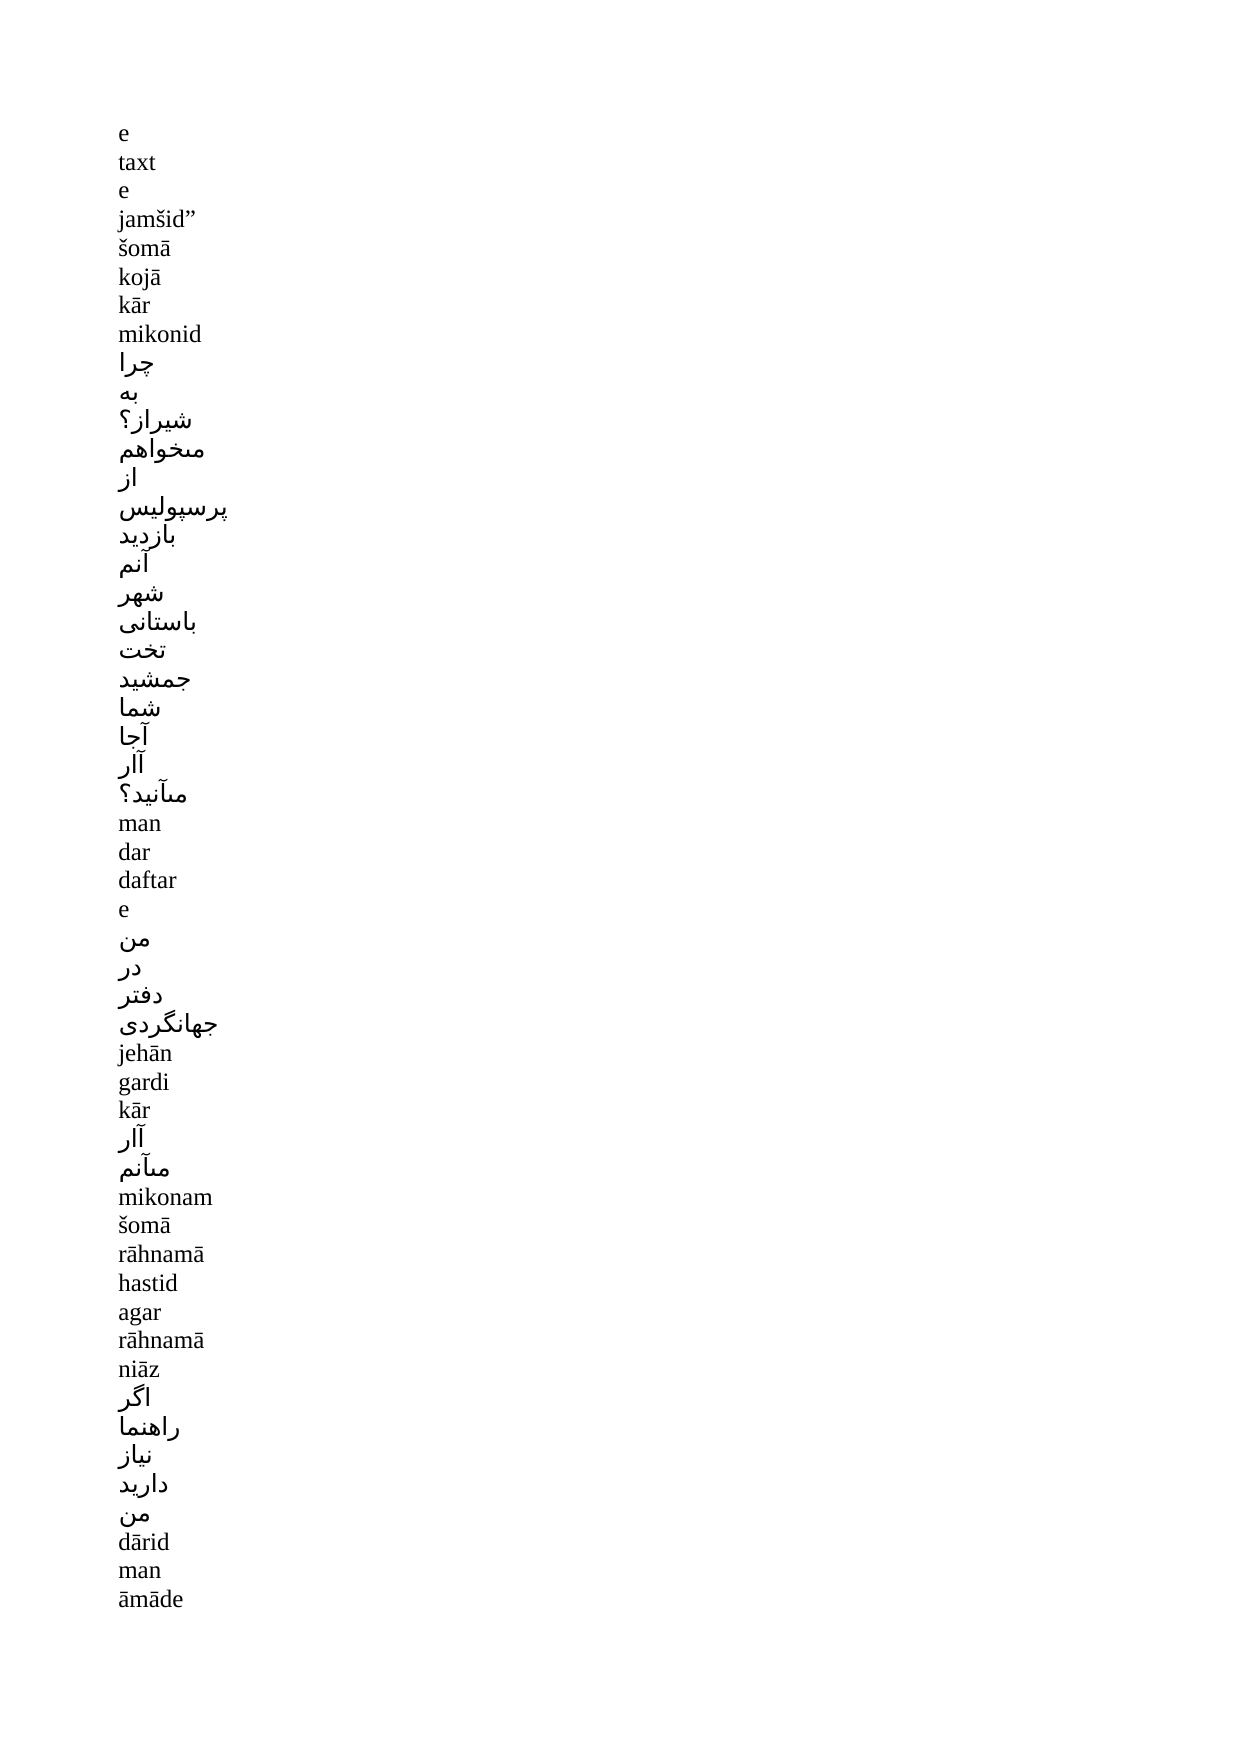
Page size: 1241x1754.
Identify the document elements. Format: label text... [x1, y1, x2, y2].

text جهانگردى‬ [118, 1009, 1122, 1038]
text jehān [118, 1038, 1122, 1067]
text پرسپوليس‬ [118, 492, 1122, 521]
text ‫آار [118, 1124, 1122, 1153]
text ‫شهر [118, 578, 1122, 607]
text jamšid” [118, 204, 1122, 233]
text شيراز؟‬ [118, 406, 1122, 434]
text آنم‬ [118, 549, 1122, 578]
text مىآنيد؟‬ [118, 779, 1122, 808]
text kār [118, 291, 1122, 319]
text daftar [118, 866, 1122, 894]
text آار [118, 751, 1122, 779]
text مىآنم‬ [118, 1153, 1122, 1182]
text ‫شما [118, 693, 1122, 722]
text āmāde [118, 1584, 1122, 1613]
text ‫اگر [118, 1383, 1122, 1412]
text ‫بازدید [118, 521, 1122, 549]
text آجا [118, 722, 1122, 751]
text šomā [118, 1211, 1122, 1239]
text šomā [118, 233, 1122, 262]
text dar [118, 837, 1122, 866]
text kojā [118, 262, 1122, 291]
text e [118, 894, 1122, 923]
text نياز [118, 1441, 1122, 1469]
text ‫جمشيد‬ [118, 664, 1122, 693]
text man [118, 808, 1122, 837]
text تخت‬ [118, 636, 1122, 664]
text دفتر [118, 981, 1122, 1009]
text ‫چرا [118, 348, 1122, 377]
text e [118, 118, 1122, 147]
text dārid [118, 1527, 1122, 1556]
text rāhnamā [118, 1239, 1122, 1268]
text mikonam [118, 1182, 1122, 1211]
text taxt [118, 147, 1122, 176]
text niāz [118, 1354, 1122, 1383]
text mikonid [118, 319, 1122, 348]
text از [118, 463, 1122, 492]
text man [118, 1556, 1122, 1584]
text باستانى [118, 607, 1122, 636]
text به [118, 377, 1122, 406]
text ‫من [118, 923, 1122, 952]
text e [118, 176, 1122, 204]
text hastid [118, 1268, 1122, 1297]
text rāhnamā [118, 1326, 1122, 1354]
text kār [118, 1096, 1122, 1124]
text در [118, 952, 1122, 981]
text راهنما [118, 1412, 1122, 1441]
text agar [118, 1297, 1122, 1326]
text من‬ [118, 1498, 1122, 1527]
text دارید [118, 1469, 1122, 1498]
text ‫مىخواهم [118, 434, 1122, 463]
text gardi [118, 1067, 1122, 1096]
